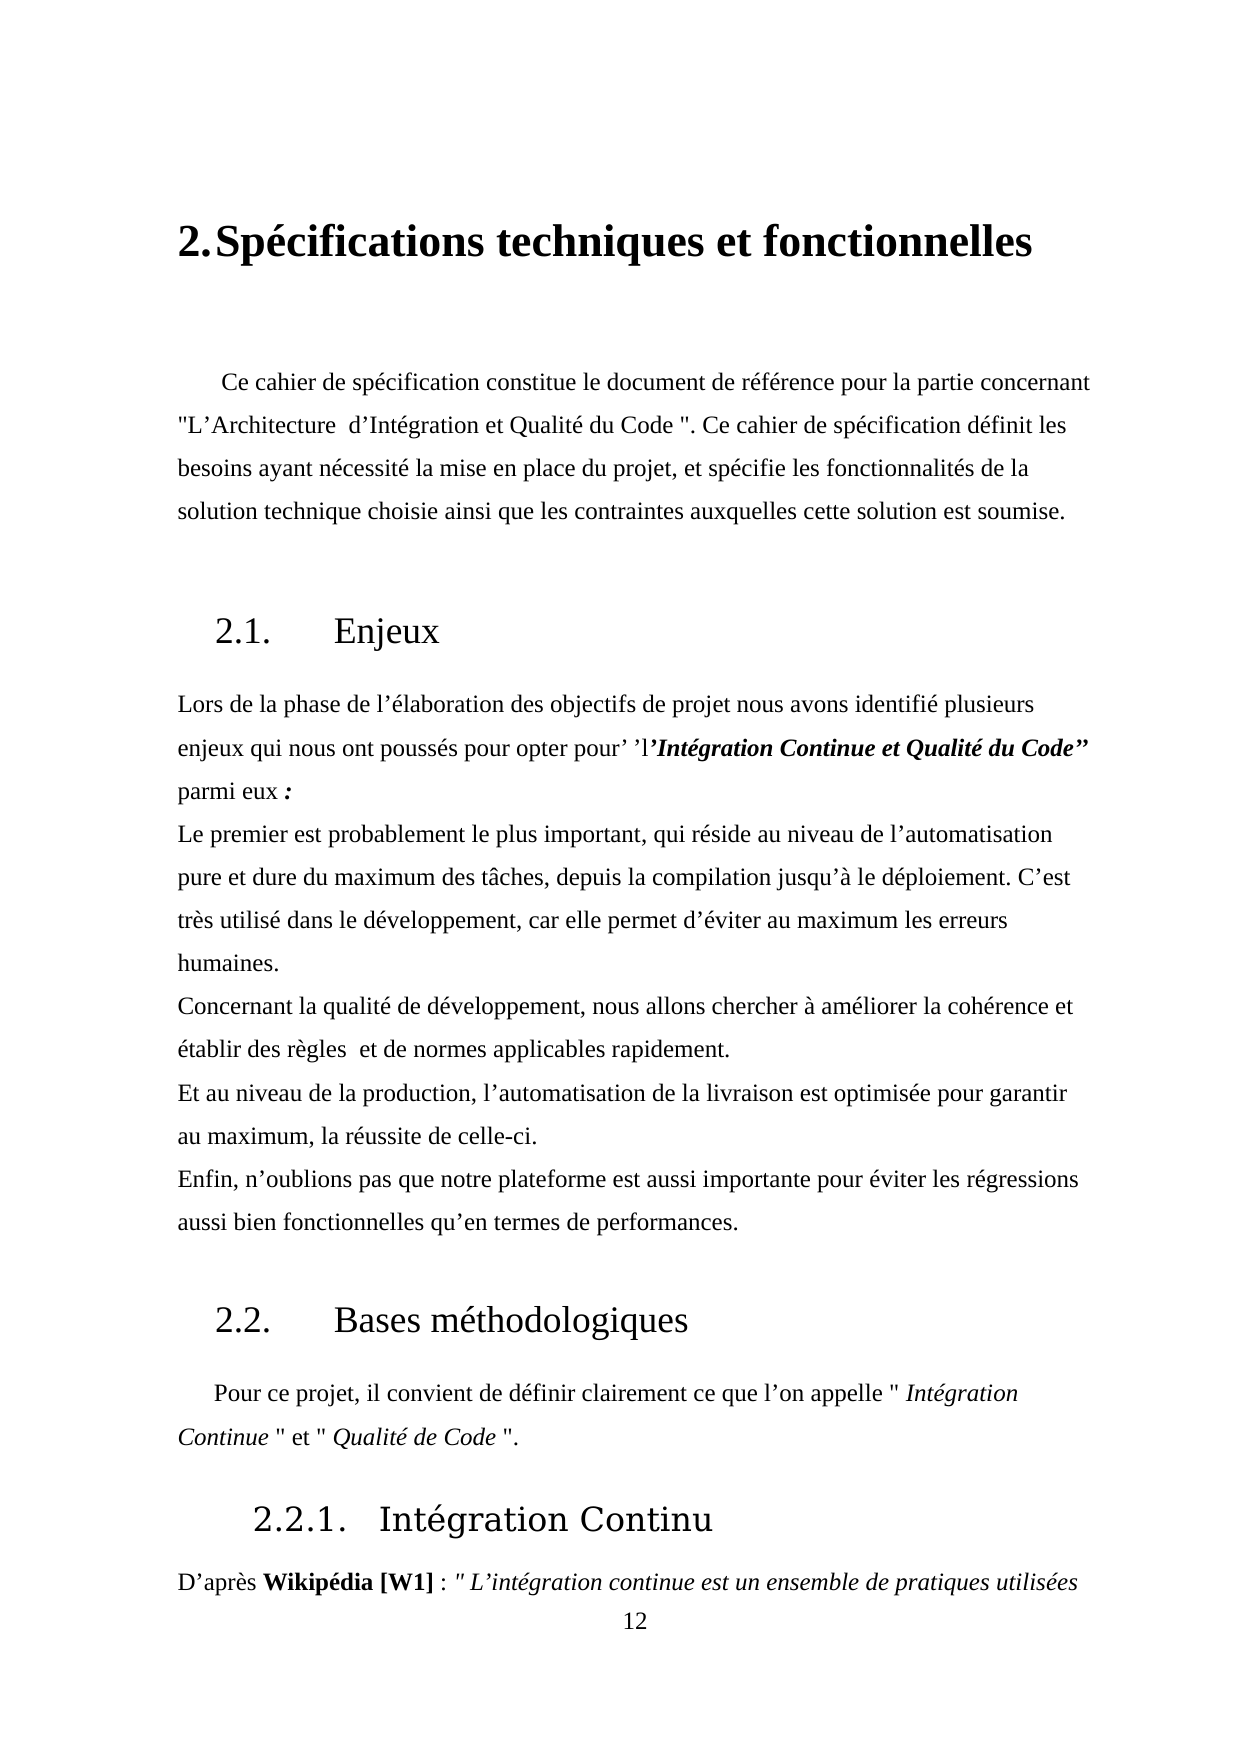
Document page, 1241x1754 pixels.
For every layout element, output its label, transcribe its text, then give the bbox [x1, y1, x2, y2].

list Bases méthodologiques [215, 1297, 1092, 1341]
text Concernant la qualité de développement, nous allons chercher à améliorer la cohérence et établir des règles et de normes applicables rapidement. [177, 991, 1092, 1063]
text Ce cahier de spécification constitue le document de référence pour la partie concernant "L’Architecture d’Intégration et Qualité du Code ". Ce cahier de spécification définit les besoins ayant nécessité la mise en place du projet, et spécifie les fonctionnalités de la solution technique choisie ainsi que les contraintes auxquelles cette solution est soumise. [177, 367, 1092, 525]
text Et au niveau de la production, l’automatisation de la livraison est optimisée pour garantir au maximum, la réussite de celle-ci. [177, 1078, 1092, 1149]
list Intégration Continu [252, 1498, 1092, 1538]
list Spécifications techniques et fonctionnelles [177, 213, 1092, 266]
text Le premier est probablement le plus important, qui réside au niveau de l’automatisation pure et dure du maximum des tâches, depuis la compilation jusqu’à le déploiement. C’est très utilisé dans le développement, car elle permet d’éviter au maximum les erreurs humaines. [177, 819, 1092, 977]
list Enjeux [215, 608, 1092, 651]
text Enfin, n’oublions pas que notre plateforme est aussi importante pour éviter les régressions aussi bien fonctionnelles qu’en termes de performances. [177, 1164, 1092, 1236]
text Lors de la phase de l’élaboration des objectifs de projet nous avons identifié plusieurs enjeux qui nous ont poussés pour opter pour’ ’l’Intégration Continue et Qualité du Code’’ parmi eux : [177, 689, 1092, 804]
text D’après Wikipédia [W1] : " L’intégration continue est un ensemble de pratiques utilisées [177, 1567, 1092, 1596]
text Pour ce projet, il convient de définir clairement ce que l’on appelle " Intégration Continue " et " Qualité de Code ". [177, 1374, 1092, 1451]
